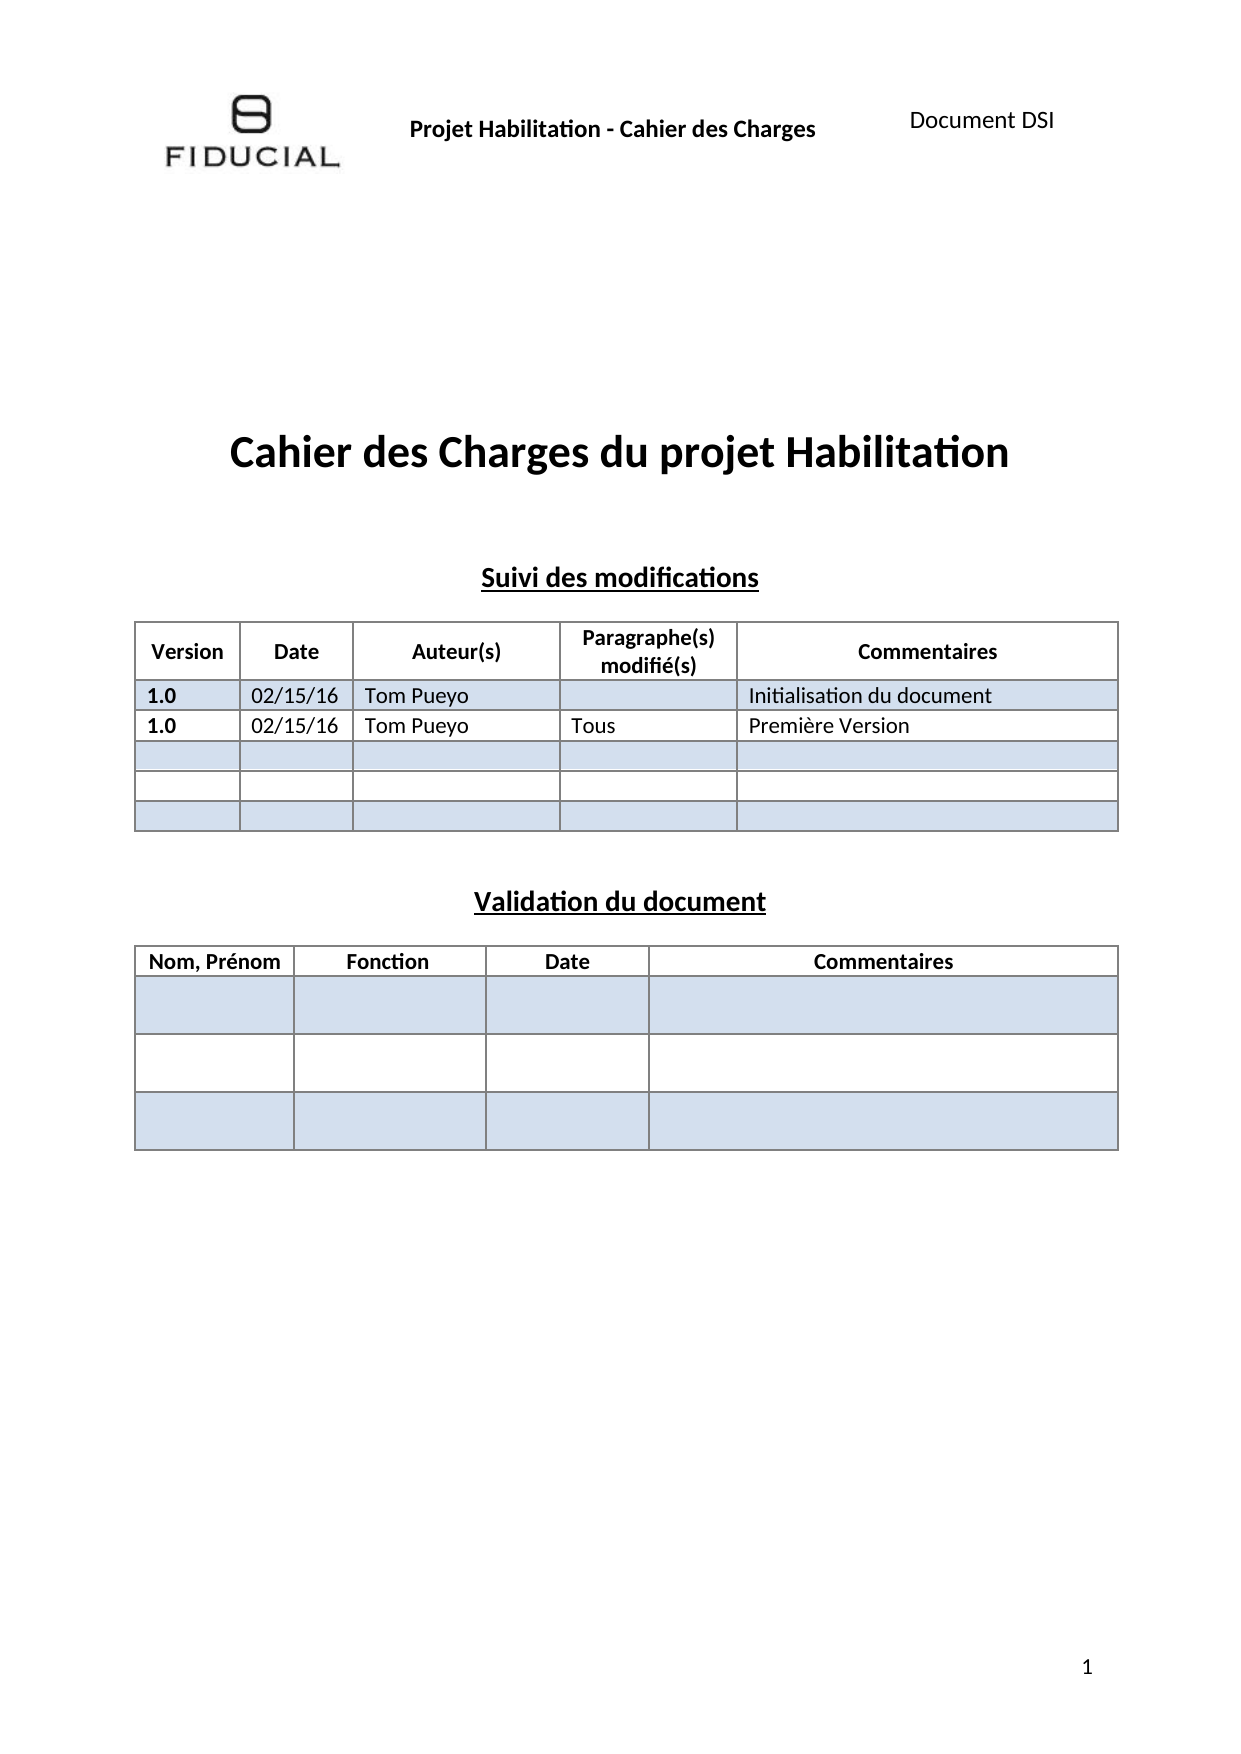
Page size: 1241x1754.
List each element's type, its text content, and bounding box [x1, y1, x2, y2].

table_cell [561, 681, 736, 709]
table_header Commentaires [650, 947, 1117, 975]
table_header Nom, Prénom [136, 947, 293, 975]
table_cell [487, 977, 648, 1033]
table_cell [738, 742, 1117, 769]
table_header Version [136, 623, 239, 679]
table_cell Tom Pueyo [354, 681, 559, 709]
table_cell 15/02/16 [241, 681, 352, 709]
table_cell [136, 1035, 293, 1091]
table_cell Tom Pueyo [354, 711, 559, 739]
table_cell [295, 977, 485, 1033]
table_cell [738, 772, 1117, 800]
table_cell [561, 802, 736, 830]
table_cell [295, 1093, 485, 1149]
table_cell [650, 977, 1117, 1033]
table_cell [136, 1093, 293, 1149]
picture [164, 82, 345, 174]
table_cell [136, 772, 239, 800]
table_cell Initialisation du document [738, 681, 1117, 709]
table_cell Tous [561, 711, 736, 739]
table_cell [136, 802, 239, 830]
table_cell [650, 1093, 1117, 1149]
text Cahier des Charges du projet Habilitation [148, 423, 1093, 479]
table_cell [354, 772, 559, 800]
table_cell [241, 772, 352, 800]
text Suivi des modifications [148, 559, 1093, 595]
table_cell [487, 1035, 648, 1091]
table_cell [354, 802, 559, 830]
table_header Auteur(s) [354, 623, 559, 679]
table_cell [136, 977, 293, 1033]
table_header Date [241, 623, 352, 679]
table_cell Première Version [738, 711, 1117, 739]
table_header Paragraphe(s) modifié(s) [561, 623, 736, 679]
table_cell [295, 1035, 485, 1091]
table_header Fonction [295, 947, 485, 975]
table_cell 1.0 [136, 681, 239, 709]
table_cell [561, 742, 736, 769]
table_cell [354, 742, 559, 769]
table_cell 1.0 [136, 711, 239, 739]
table_cell [136, 742, 239, 769]
table_cell [561, 772, 736, 800]
table_header Date [487, 947, 648, 975]
table_header Commentaires [738, 623, 1117, 679]
table_cell [487, 1093, 648, 1149]
table_cell [650, 1035, 1117, 1091]
text Validation du document [148, 883, 1093, 918]
table_cell [241, 802, 352, 830]
table_cell [241, 742, 352, 769]
table_cell 15/02/16 [241, 711, 352, 739]
table_cell [738, 802, 1117, 830]
